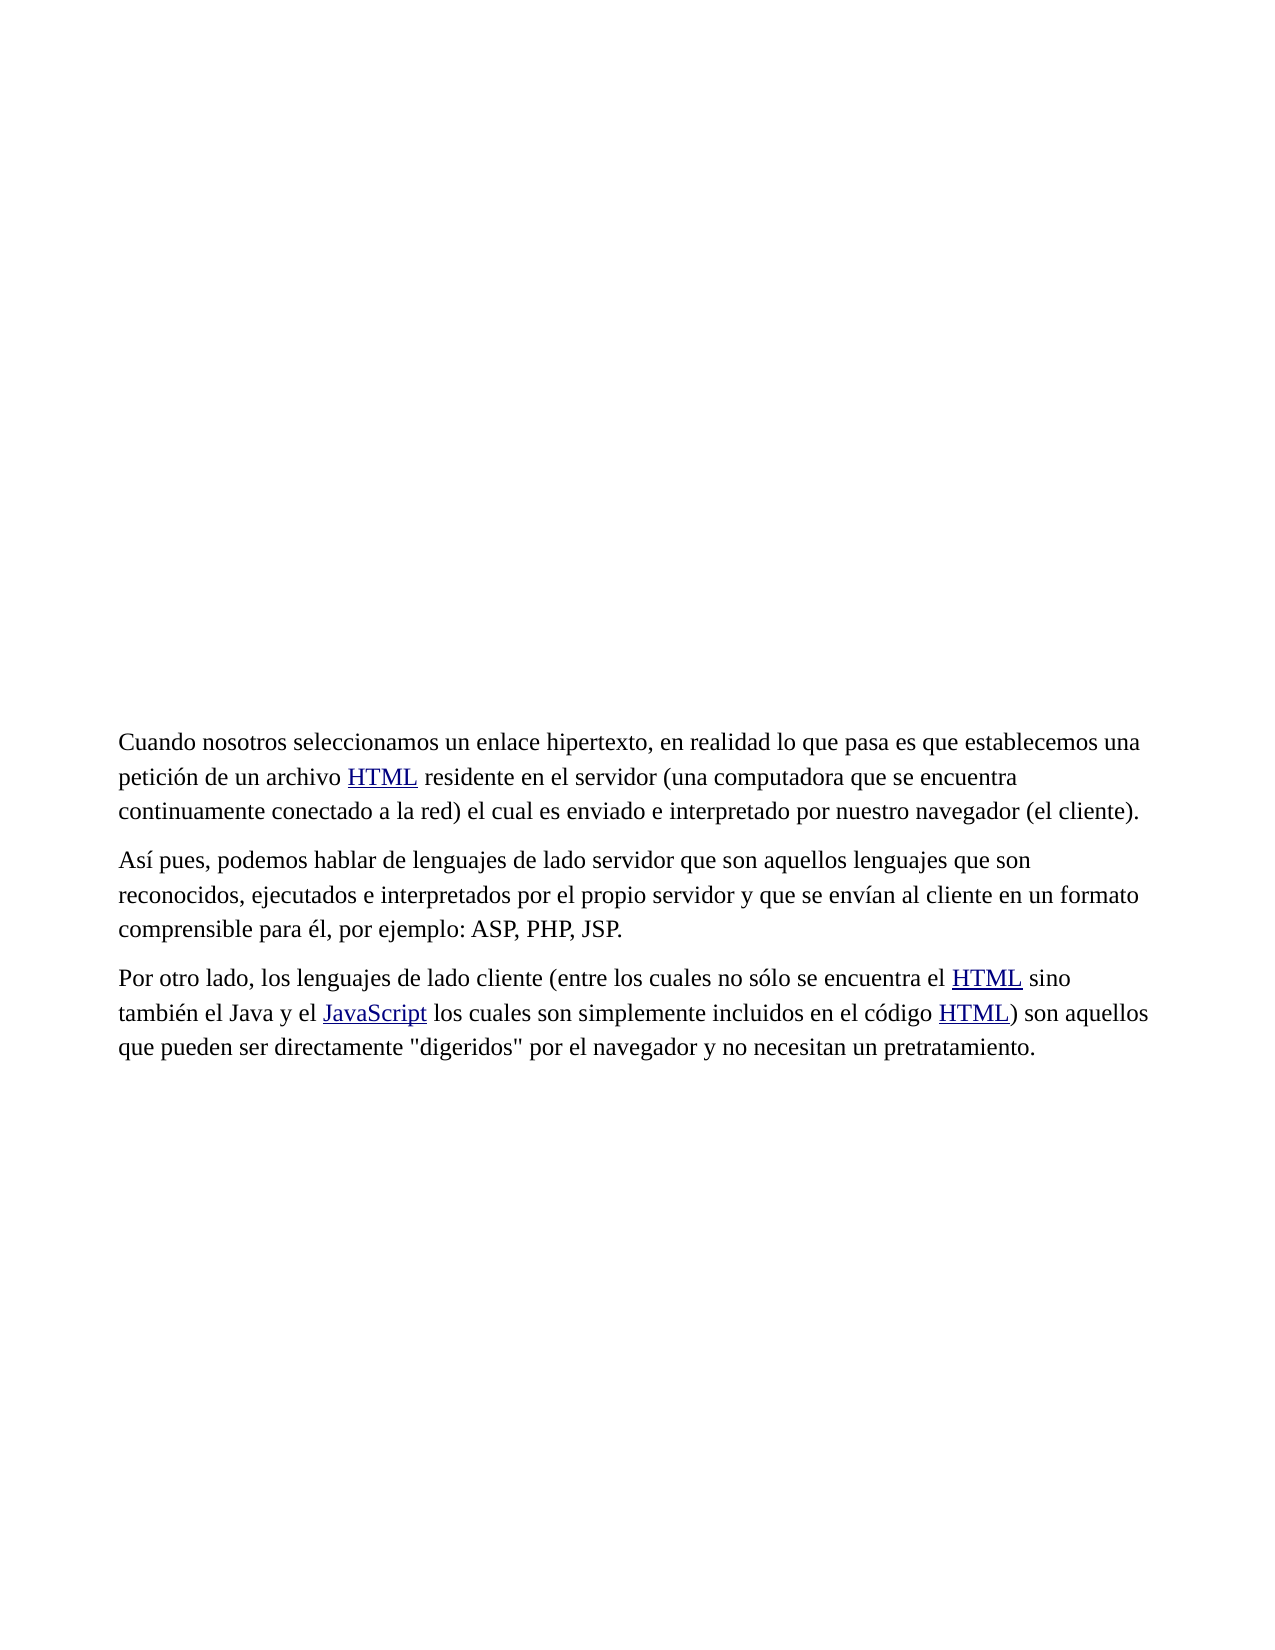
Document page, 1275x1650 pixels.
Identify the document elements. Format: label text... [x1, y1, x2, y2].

text Cuando nosotros seleccionamos un enlace hipertexto, en realidad lo que pasa es que establecemos una petición de un archivo HTML residente en el servidor (una computadora que se encuentra continuamente conectado a la red) el cual es enviado e interpretado por nuestro navegador (el cliente). [118, 727, 1157, 825]
text Por otro lado, los lenguajes de lado cliente (entre los cuales no sólo se encuentra el HTML sino también el Java y el JavaScript los cuales son simplemente incluidos en el código HTML) son aquellos que pueden ser directamente "digeridos" por el navegador y no necesitan un pretratamiento. [118, 963, 1157, 1061]
text Así pues, podemos hablar de lenguajes de lado servidor que son aquellos lenguajes que son reconocidos, ejecutados e interpretados por el propio servidor y que se envían al cliente en un formato comprensible para él, por ejemplo: ASP, PHP, JSP. [118, 846, 1157, 943]
